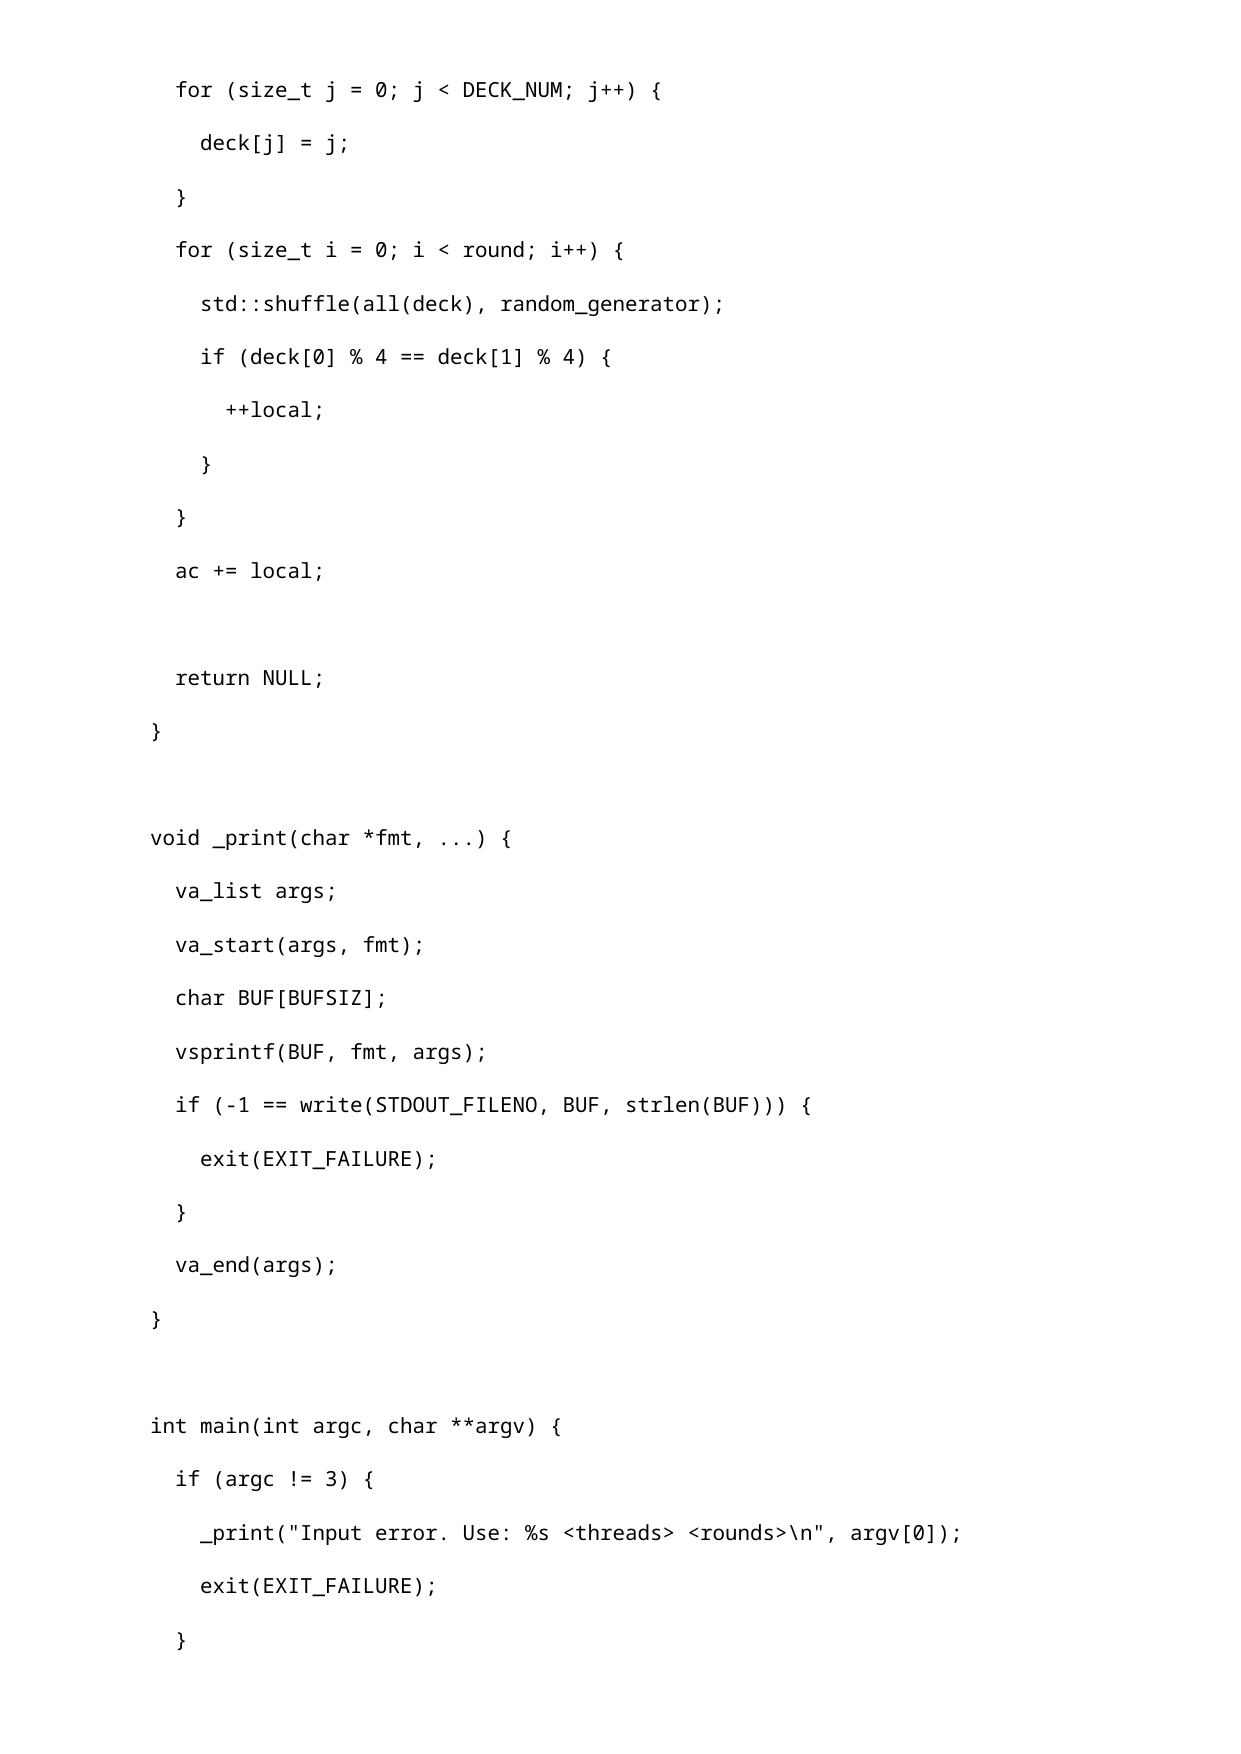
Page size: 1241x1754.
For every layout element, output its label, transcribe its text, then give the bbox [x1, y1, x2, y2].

text if (deck[0] % 4 == deck[1] % 4) { [150, 342, 1147, 371]
text char BUF[BUFSIZ]; [150, 983, 1147, 1012]
text void _print(char *fmt, ...) { [150, 823, 1147, 852]
text ++local; [150, 396, 1147, 424]
text if (argc != 3) { [150, 1464, 1147, 1493]
text for (size_t j = 0; j < DECK_NUM; j++) { [150, 75, 1147, 103]
text } [150, 1625, 1147, 1653]
text va_end(args); [150, 1251, 1147, 1279]
text vsprintf(BUF, fmt, args); [150, 1037, 1147, 1065]
text } [150, 449, 1147, 477]
text } [150, 716, 1147, 745]
text } [150, 1304, 1147, 1332]
text return NULL; [150, 663, 1147, 691]
text va_list args; [150, 877, 1147, 905]
text va_start(args, fmt); [150, 930, 1147, 958]
text int main(int argc, char **argv) { [150, 1411, 1147, 1439]
text if (-1 == write(STDOUT_FILENO, BUF, strlen(BUF))) { [150, 1090, 1147, 1119]
text deck[j] = j; [150, 128, 1147, 157]
text exit(EXIT_FAILURE); [150, 1571, 1147, 1600]
text } [150, 182, 1147, 210]
text } [150, 1197, 1147, 1226]
text _print("Input error. Use: %s <threads> <rounds>\n", argv[0]); [150, 1518, 1147, 1546]
text ac += local; [150, 556, 1147, 584]
text for (size_t i = 0; i < round; i++) { [150, 235, 1147, 264]
text std::shuffle(all(deck), random_generator); [150, 289, 1147, 317]
text exit(EXIT_FAILURE); [150, 1144, 1147, 1172]
text } [150, 502, 1147, 531]
